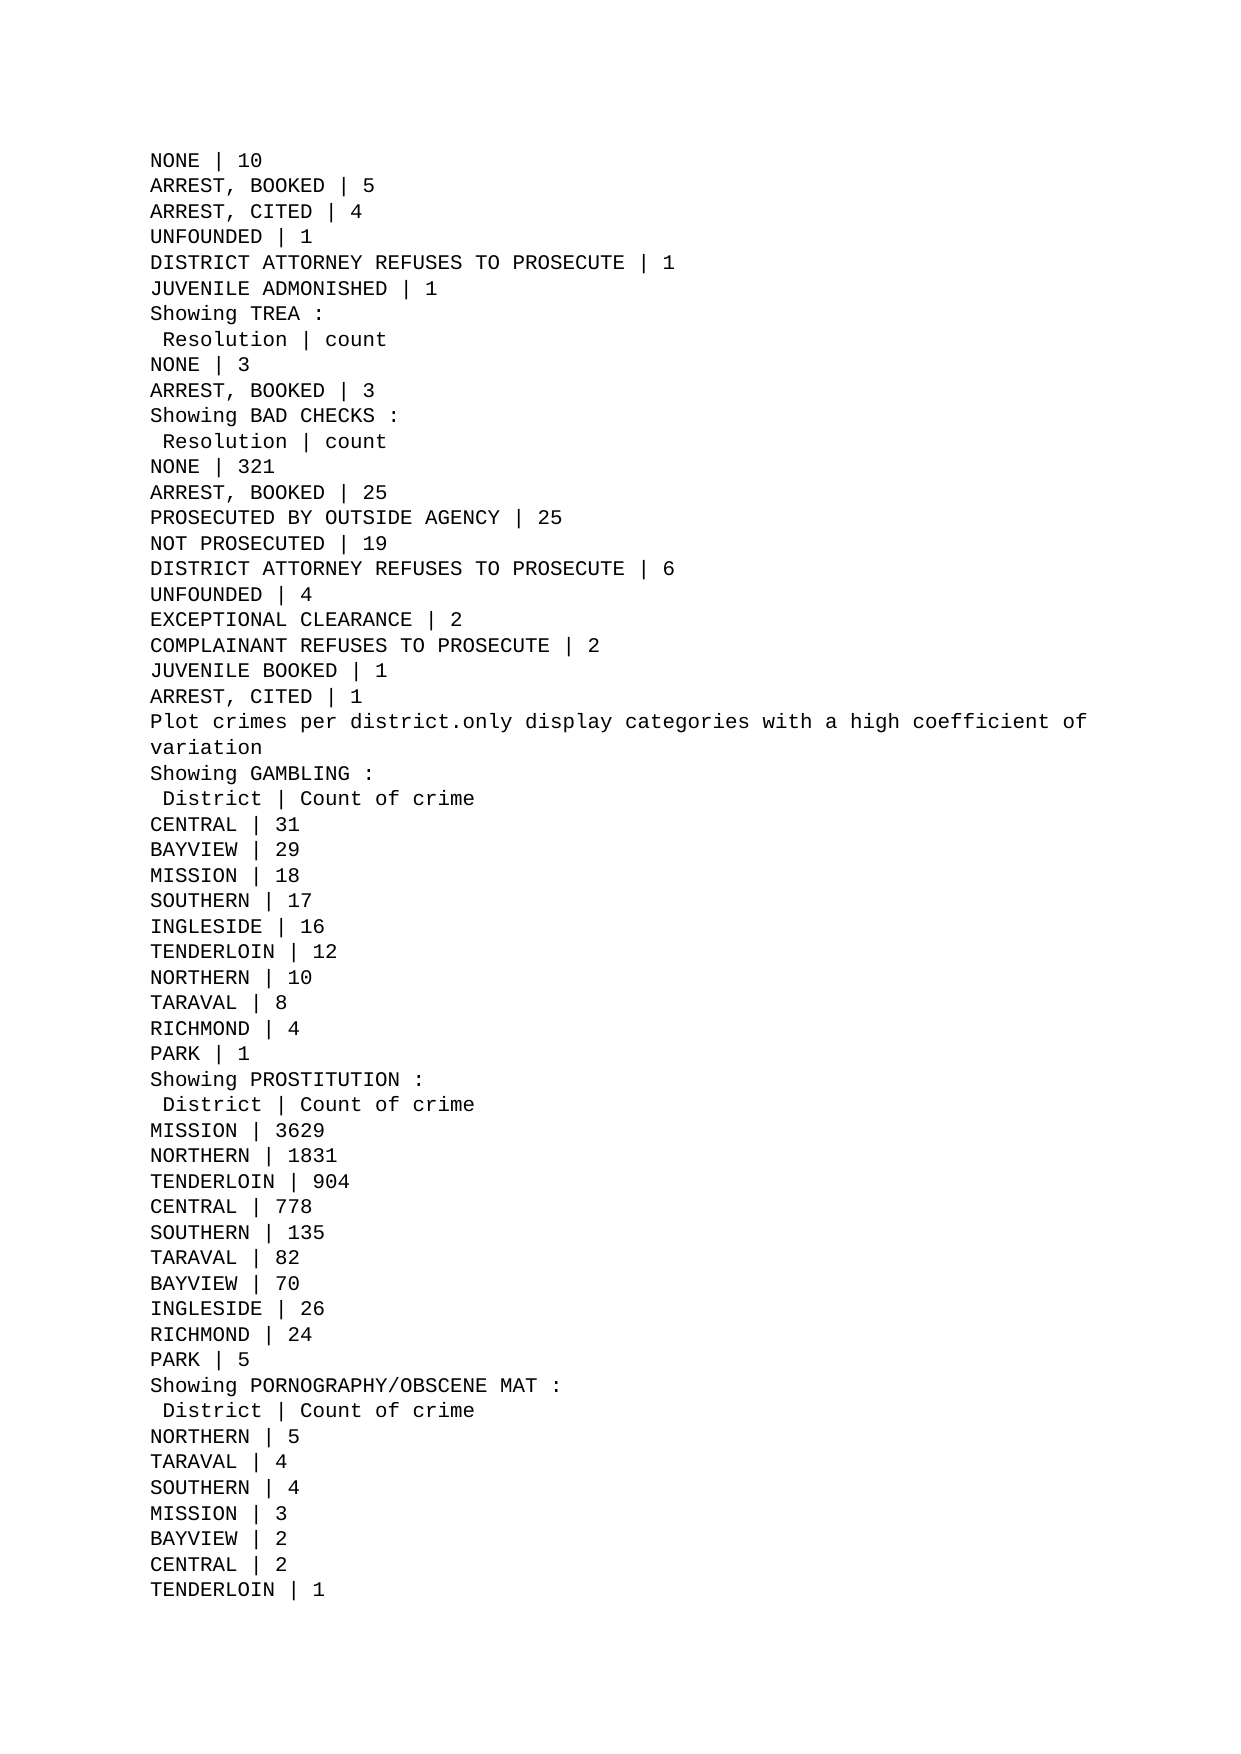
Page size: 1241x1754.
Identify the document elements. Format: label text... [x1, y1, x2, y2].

text MISSION | 3 [150, 1503, 1090, 1526]
text CENTRAL | 31 [150, 813, 1090, 837]
text ARREST, BOOKED | 3 [150, 380, 1090, 403]
text INGLESIDE | 26 [150, 1298, 1090, 1322]
text Resolution | count [150, 431, 1090, 454]
text COMPLAINANT REFUSES TO PROSECUTE | 2 [150, 635, 1090, 658]
text ARREST, CITED | 1 [150, 686, 1090, 709]
text NONE | 3 [150, 354, 1090, 378]
text JUVENILE BOOKED | 1 [150, 660, 1090, 684]
text TARAVAL | 8 [150, 992, 1090, 1016]
text DISTRICT ATTORNEY REFUSES TO PROSECUTE | 1 [150, 252, 1090, 276]
text ARREST, BOOKED | 25 [150, 482, 1090, 505]
text PROSECUTED BY OUTSIDE AGENCY | 25 [150, 507, 1090, 531]
text Showing PROSTITUTION : [150, 1069, 1090, 1092]
text EXCEPTIONAL CLEARANCE | 2 [150, 609, 1090, 633]
text NORTHERN | 10 [150, 967, 1090, 990]
text SOUTHERN | 135 [150, 1222, 1090, 1246]
text UNFOUNDED | 4 [150, 584, 1090, 607]
text MISSION | 3629 [150, 1120, 1090, 1143]
text District | Count of crime [150, 1094, 1090, 1118]
text Resolution | count [150, 329, 1090, 352]
text INGLESIDE | 16 [150, 916, 1090, 939]
text BAYVIEW | 29 [150, 839, 1090, 863]
text SOUTHERN | 17 [150, 890, 1090, 914]
text NONE | 10 [150, 150, 1090, 174]
text ARREST, BOOKED | 5 [150, 176, 1090, 199]
text NOT PROSECUTED | 19 [150, 533, 1090, 556]
text RICHMOND | 24 [150, 1324, 1090, 1348]
text MISSION | 18 [150, 864, 1090, 888]
text SOUTHERN | 4 [150, 1477, 1090, 1501]
text Plot crimes per district.only display categories with a high coefficient of variation [150, 711, 1090, 761]
text Showing PORNOGRAPHY/OBSCENE MAT : [150, 1375, 1090, 1399]
text TARAVAL | 82 [150, 1247, 1090, 1271]
text RICHMOND | 4 [150, 1018, 1090, 1041]
text DISTRICT ATTORNEY REFUSES TO PROSECUTE | 6 [150, 558, 1090, 582]
text UNFOUNDED | 1 [150, 227, 1090, 250]
text JUVENILE ADMONISHED | 1 [150, 278, 1090, 301]
text TENDERLOIN | 1 [150, 1579, 1090, 1603]
text BAYVIEW | 70 [150, 1273, 1090, 1297]
text NORTHERN | 1831 [150, 1145, 1090, 1169]
text BAYVIEW | 2 [150, 1528, 1090, 1552]
text PARK | 5 [150, 1349, 1090, 1373]
text PARK | 1 [150, 1043, 1090, 1067]
text CENTRAL | 778 [150, 1196, 1090, 1220]
text NONE | 321 [150, 456, 1090, 480]
text Showing GAMBLING : [150, 762, 1090, 786]
text ARREST, CITED | 4 [150, 201, 1090, 225]
text TENDERLOIN | 12 [150, 941, 1090, 965]
text Showing BAD CHECKS : [150, 405, 1090, 429]
text TARAVAL | 4 [150, 1452, 1090, 1475]
text District | Count of crime [150, 1401, 1090, 1424]
text NORTHERN | 5 [150, 1426, 1090, 1450]
text TENDERLOIN | 904 [150, 1171, 1090, 1194]
text District | Count of crime [150, 788, 1090, 812]
text CENTRAL | 2 [150, 1554, 1090, 1577]
text Showing TREA : [150, 303, 1090, 327]
